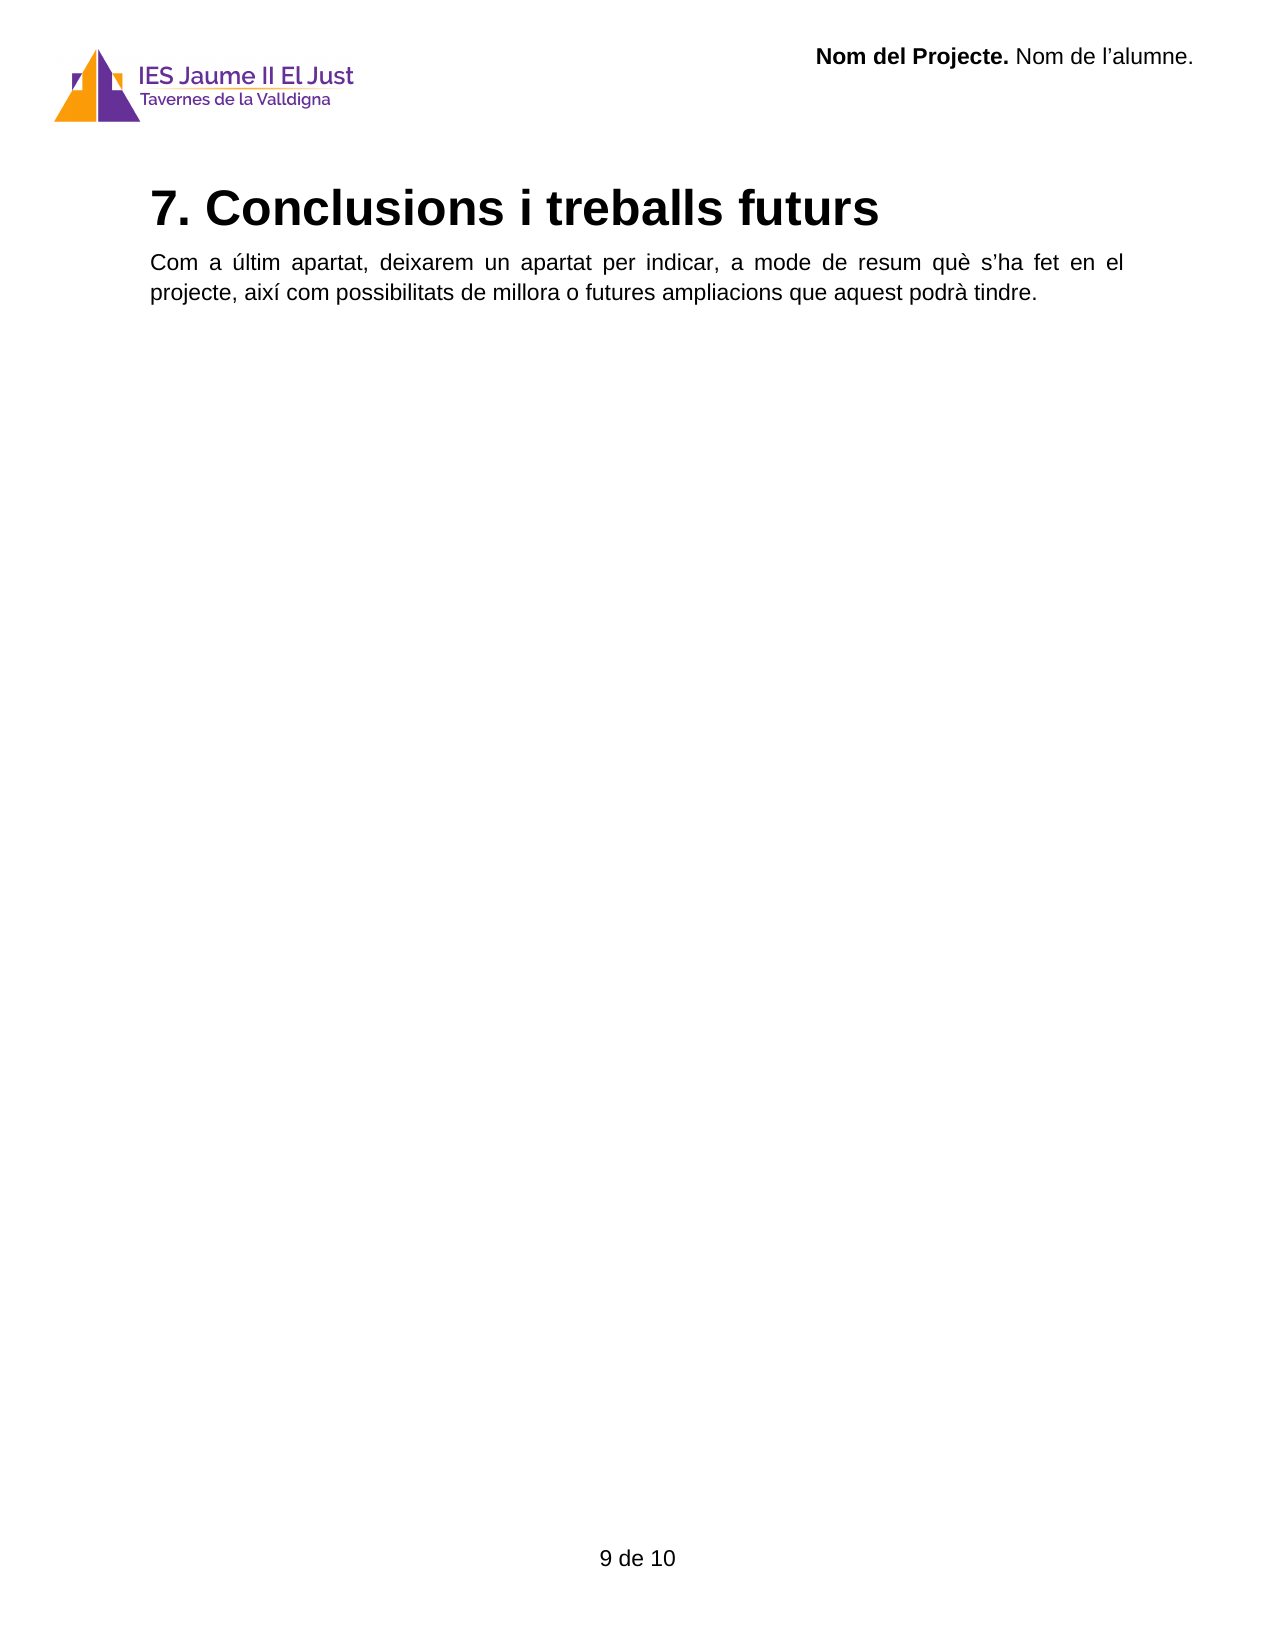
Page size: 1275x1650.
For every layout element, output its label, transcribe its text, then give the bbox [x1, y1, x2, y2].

picture [50, 42, 354, 129]
text Com a últim apartat, deixarem un apartat per indicar, a mode de resum què s’ha fet en el projecte, així com possibilitats de millora o futures ampliacions que aquest podrà tindre. [150, 248, 1125, 305]
subtitle 7. Conclusions i treballs futurs [150, 178, 1124, 236]
